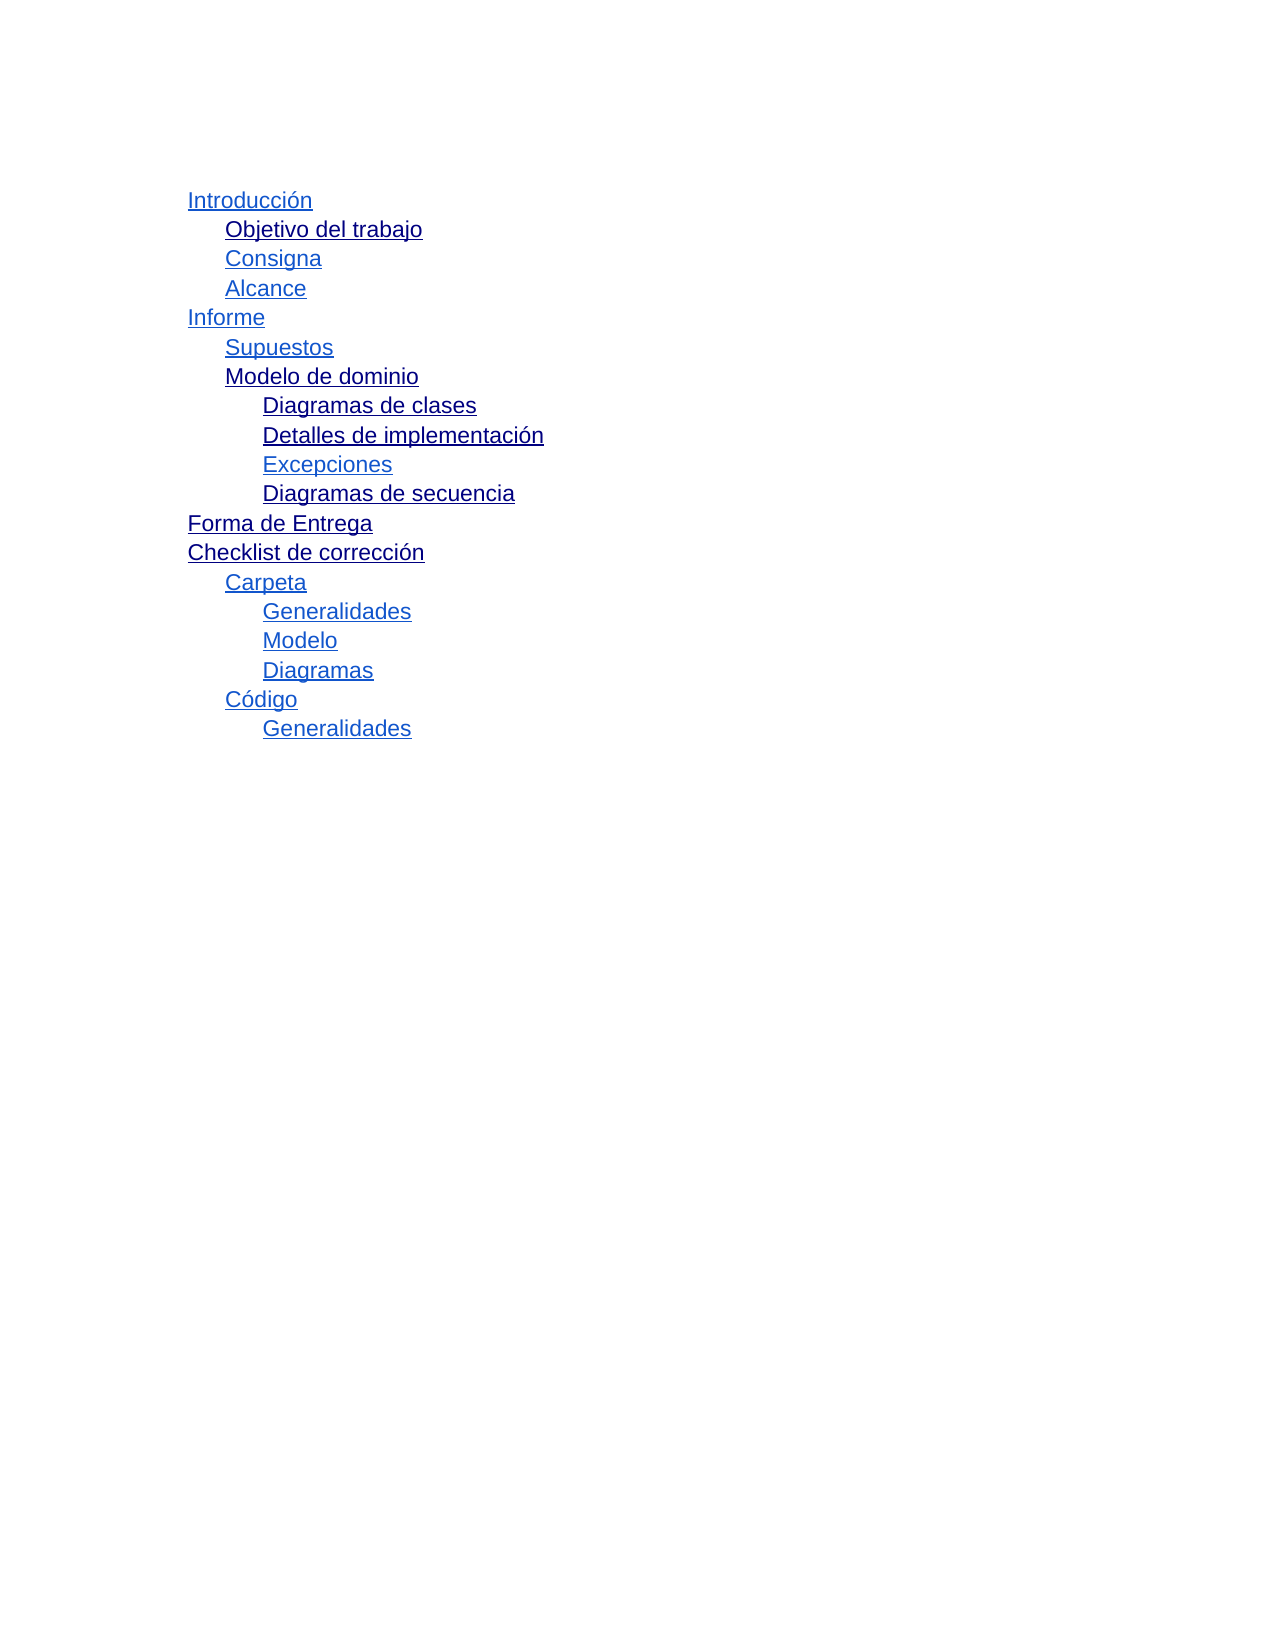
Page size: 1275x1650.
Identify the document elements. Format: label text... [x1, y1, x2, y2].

text Informe [187, 305, 1125, 331]
text Supuestos [225, 334, 1125, 360]
text Modelo [262, 628, 1125, 654]
text Excepciones [262, 452, 1125, 477]
text Forma de Entrega [187, 511, 1125, 536]
text Checklist de corrección [187, 540, 1125, 566]
text Diagramas de clases [262, 393, 1125, 419]
text Detalles de implementación [262, 422, 1125, 448]
text Código [225, 687, 1125, 712]
text Alcance [225, 276, 1125, 301]
text Generalidades [262, 599, 1125, 624]
text Introducción [187, 187, 1125, 213]
text Diagramas [262, 657, 1125, 683]
text Modelo de dominio [225, 364, 1125, 389]
text Objetivo del trabajo [225, 217, 1125, 242]
text Consigna [225, 246, 1125, 272]
text Diagramas de secuencia [262, 481, 1125, 507]
text Carpeta [225, 569, 1125, 595]
text Generalidades [262, 716, 1125, 742]
